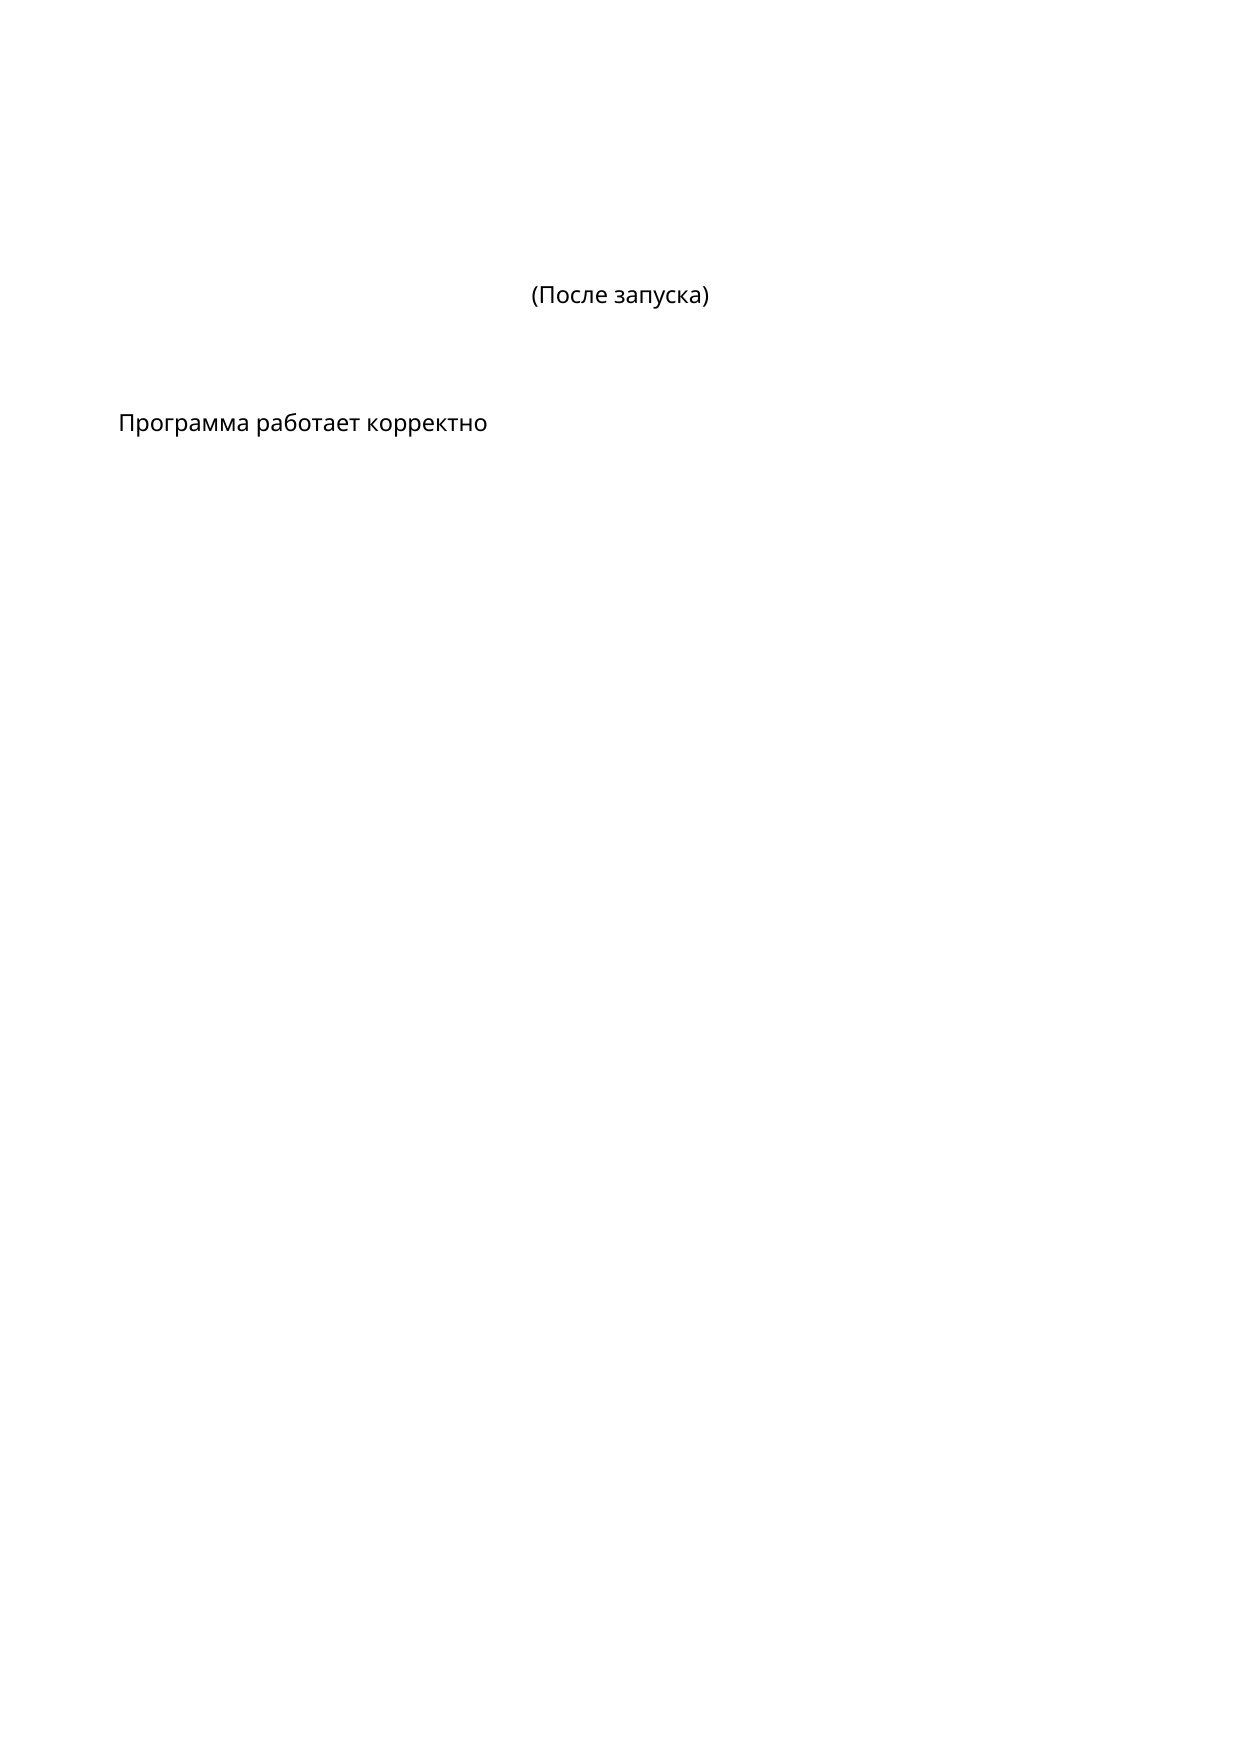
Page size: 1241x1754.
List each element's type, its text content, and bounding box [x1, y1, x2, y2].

text (После запуска) [118, 278, 1122, 310]
text Программа работает корректно [118, 406, 1122, 438]
